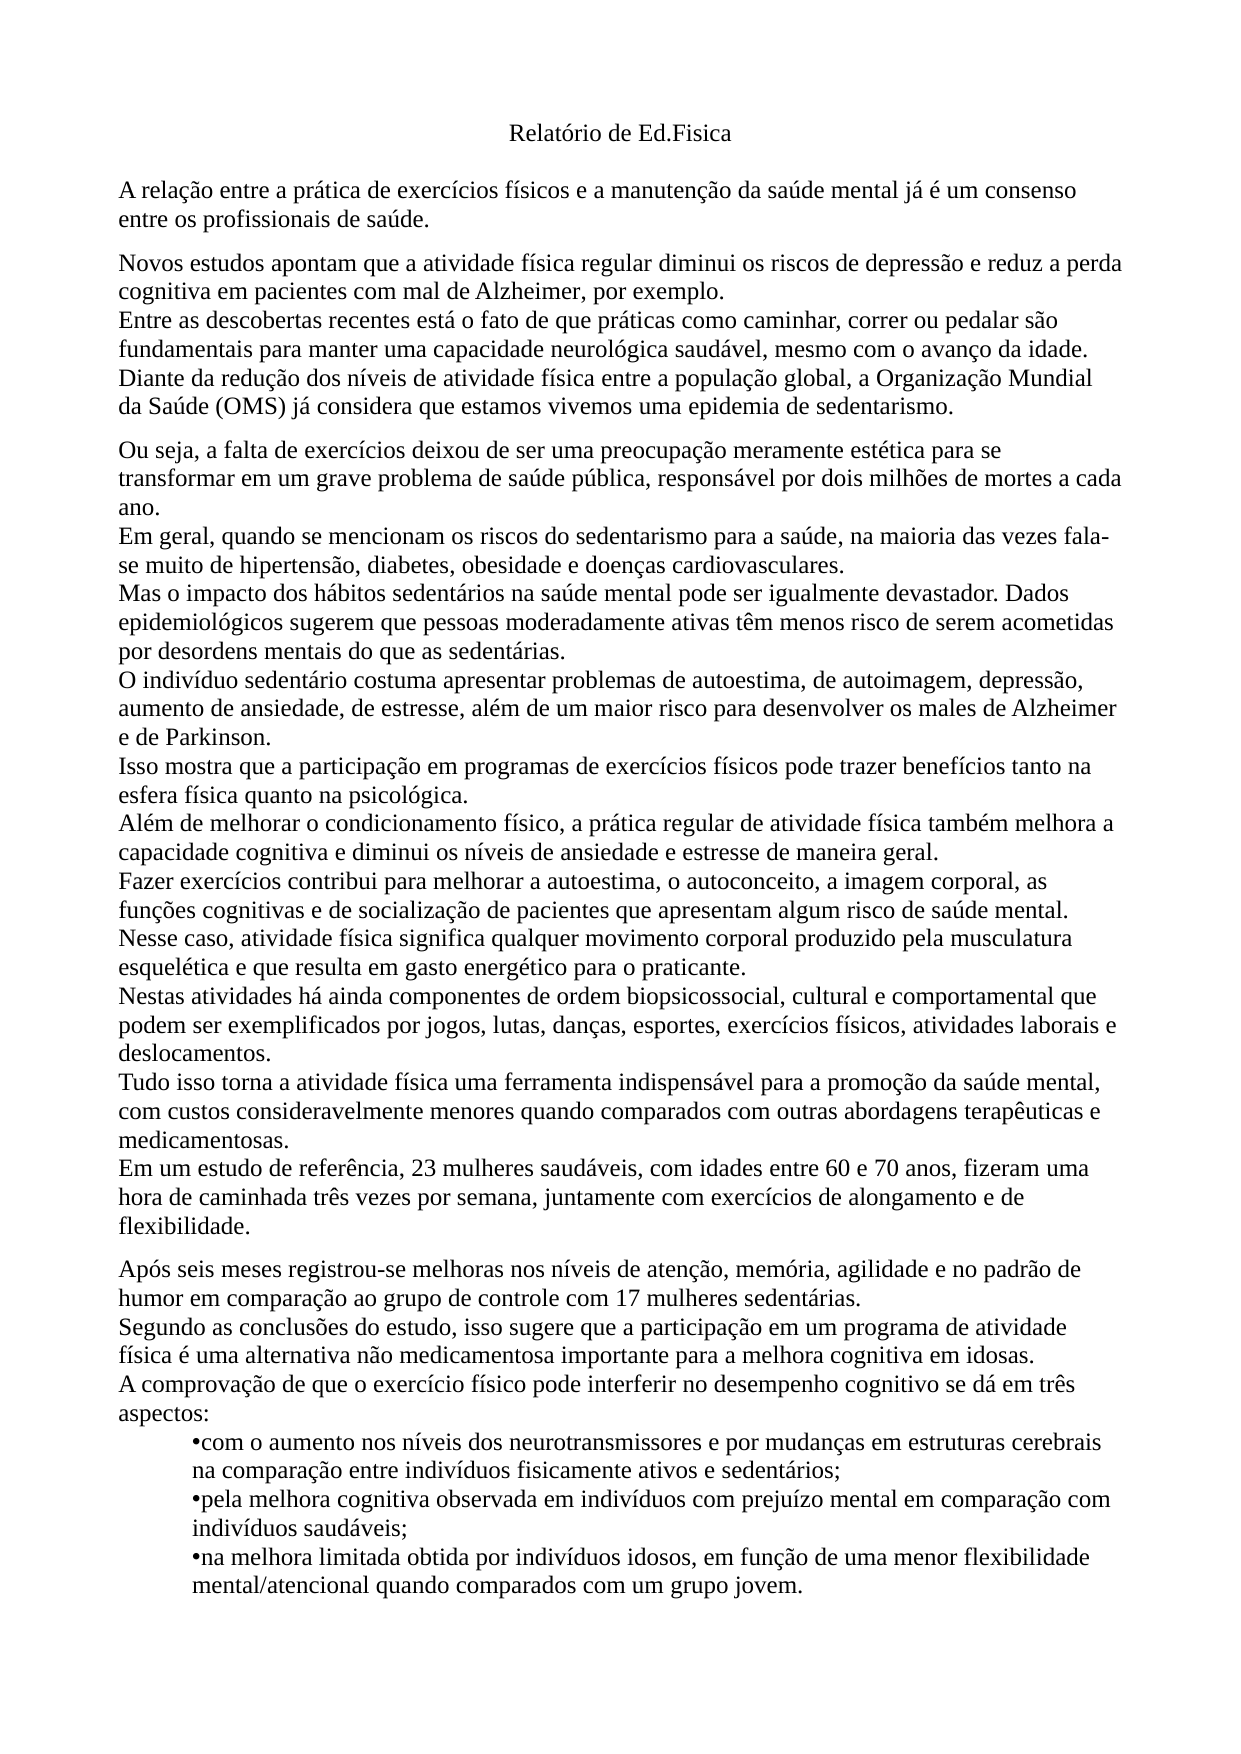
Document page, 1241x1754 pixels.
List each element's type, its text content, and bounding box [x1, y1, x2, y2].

text Ou seja, a falta de exercícios deixou de ser uma preocupação meramente estética para se transformar em um grave problema de saúde pública, responsável por dois milhões de mortes a cada ano. [118, 435, 1122, 521]
text Além de melhorar o condicionamento físico, a prática regular de atividade física também melhora a capacidade cognitiva e diminui os níveis de ansiedade e estresse de maneira geral. [118, 808, 1122, 866]
text Nesse caso, atividade física significa qualquer movimento corporal produzido pela musculatura esquelética e que resulta em gasto energético para o praticante. [118, 923, 1122, 981]
text Diante da redução dos níveis de atividade física entre a população global, a Organização Mundial da Saúde (OMS) já considera que estamos vivemos uma epidemia de sedentarismo. [118, 363, 1122, 420]
text Novos estudos apontam que a atividade física regular diminui os riscos de depressão e reduz a perda cognitiva em pacientes com mal de Alzheimer, por exemplo. [118, 248, 1122, 305]
text Em um estudo de referência, 23 mulheres saudáveis, com idades entre 60 e 70 anos, fizeram uma hora de caminhada três vezes por semana, juntamente com exercícios de alongamento e de flexibilidade. [118, 1153, 1122, 1240]
text Relatório de Ed.Fisica [118, 118, 1122, 147]
text A relação entre a prática de exercícios físicos e a manutenção da saúde mental já é um consenso entre os profissionais de saúde. [118, 176, 1122, 233]
text Entre as descobertas recentes está o fato de que práticas como caminhar, correr ou pedalar são fundamentais para manter uma capacidade neurológica saudável, mesmo com o avanço da idade. [118, 305, 1122, 363]
text Fazer exercícios contribui para melhorar a autoestima, o autoconceito, a imagem corporal, as funções cognitivas e de socialização de pacientes que apresentam algum risco de saúde mental. [118, 866, 1122, 923]
text Tudo isso torna a atividade física uma ferramenta indispensável para a promoção da saúde mental, com custos consideravelmente menores quando comparados com outras abordagens terapêuticas e medicamentosas. [118, 1067, 1122, 1153]
text Após seis meses registrou-se melhoras nos níveis de atenção, memória, agilidade e no padrão de humor em comparação ao grupo de controle com 17 mulheres sedentárias. [118, 1254, 1122, 1312]
text Isso mostra que a participação em programas de exercícios físicos pode trazer benefícios tanto na esfera física quanto na psicológica. [118, 751, 1122, 808]
text Em geral, quando se mencionam os riscos do sedentarismo para a saúde, na maioria das vezes fala-se muito de hipertensão, diabetes, obesidade e doenças cardiovasculares. [118, 521, 1122, 578]
list na melhora limitada obtida por indivíduos idosos, em função de uma menor flexibilidade mental/atencional quando comparados com um grupo jovem. [118, 1542, 1122, 1599]
text O indivíduo sedentário costuma apresentar problemas de autoestima, de autoimagem, depressão, aumento de ansiedade, de estresse, além de um maior risco para desenvolver os males de Alzheimer e de Parkinson. [118, 665, 1122, 751]
list pela melhora cognitiva observada em indivíduos com prejuízo mental em comparação com indivíduos saudáveis; [118, 1484, 1122, 1542]
text Mas o impacto dos hábitos sedentários na saúde mental pode ser igualmente devastador. Dados epidemiológicos sugerem que pessoas moderadamente ativas têm menos risco de serem acometidas por desordens mentais do que as sedentárias. [118, 578, 1122, 665]
text Segundo as conclusões do estudo, isso sugere que a participação em um programa de atividade física é uma alternativa não medicamentosa importante para a melhora cognitiva em idosas. [118, 1312, 1122, 1369]
list com o aumento nos níveis dos neurotransmissores e por mudanças em estruturas cerebrais na comparação entre indivíduos fisicamente ativos e sedentários; [118, 1427, 1122, 1484]
text A comprovação de que o exercício físico pode interferir no desempenho cognitivo se dá em três aspectos: [118, 1369, 1122, 1427]
text Nestas atividades há ainda componentes de ordem biopsicossocial, cultural e comportamental que podem ser exemplificados por jogos, lutas, danças, esportes, exercícios físicos, atividades laborais e deslocamentos. [118, 981, 1122, 1067]
